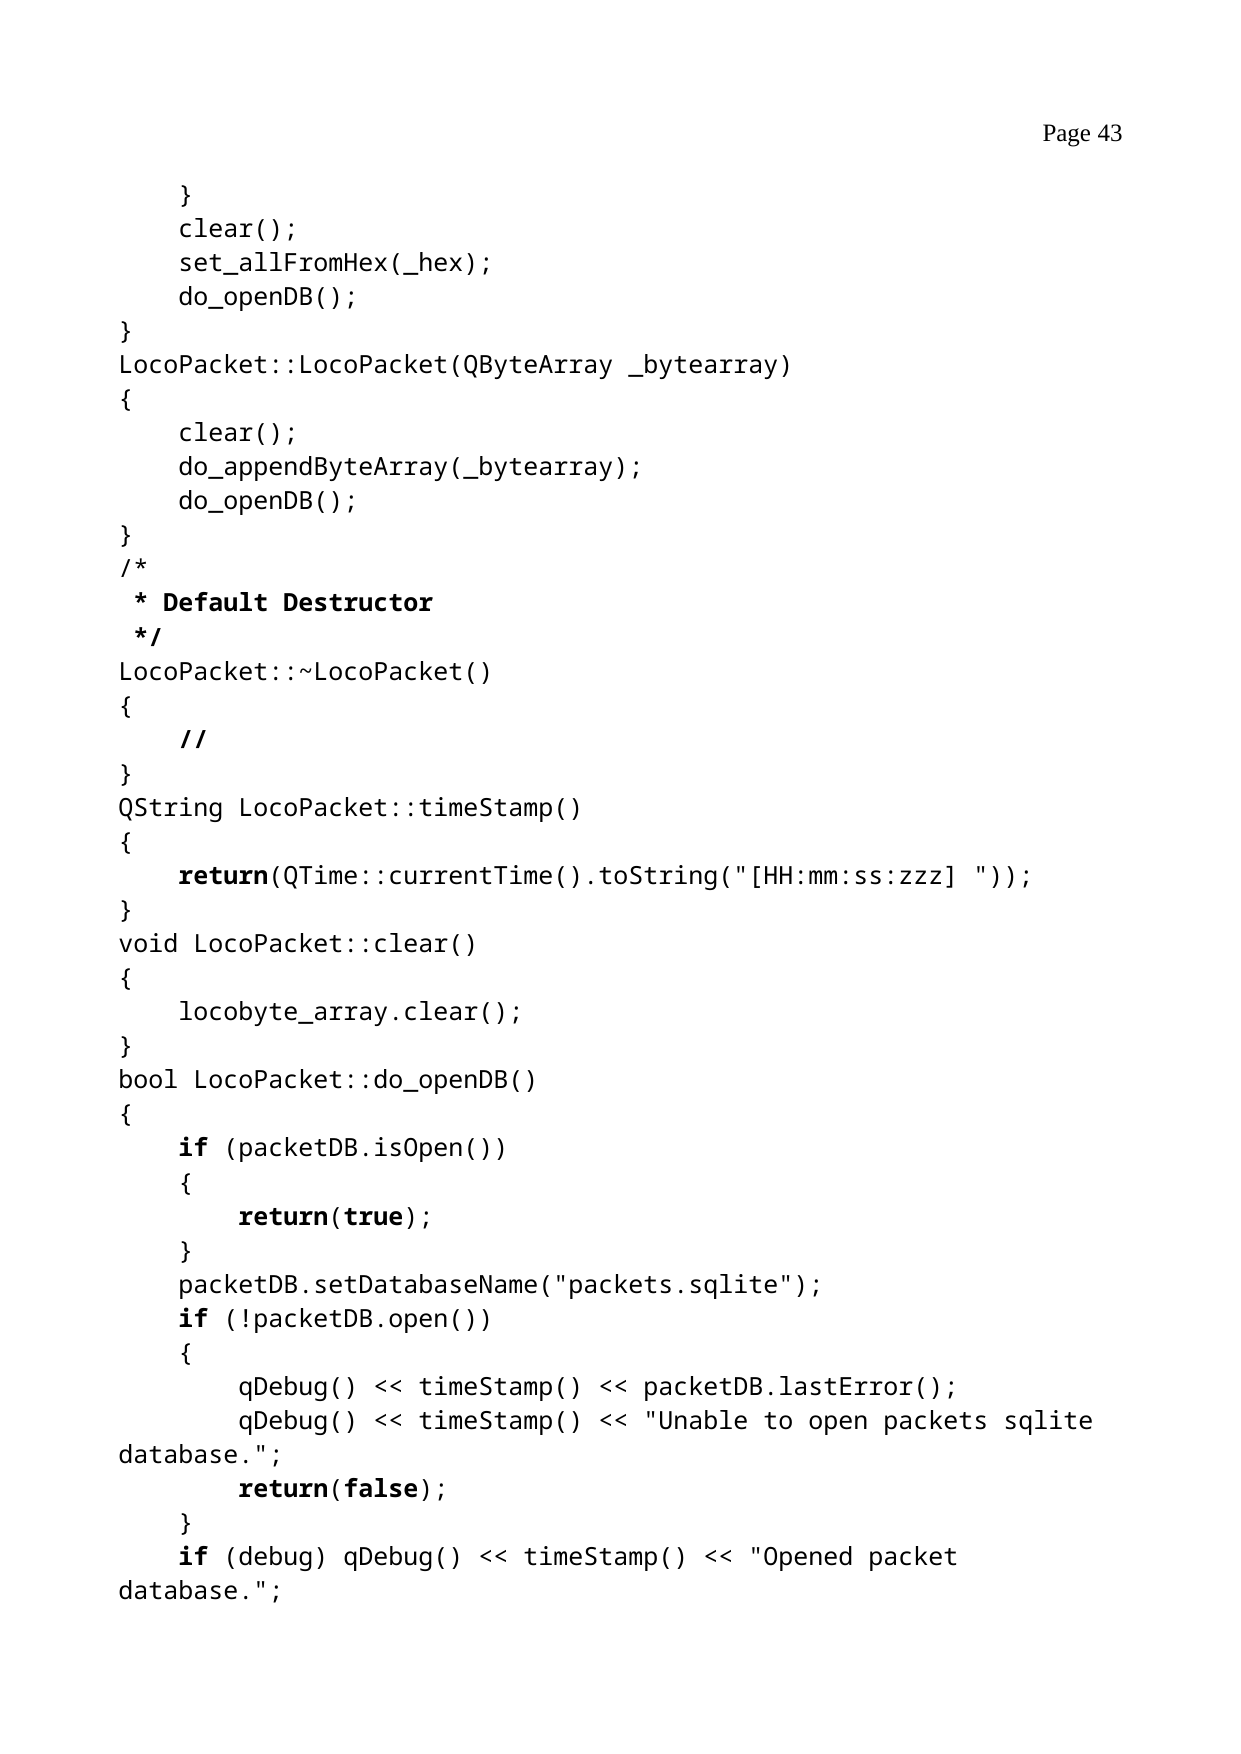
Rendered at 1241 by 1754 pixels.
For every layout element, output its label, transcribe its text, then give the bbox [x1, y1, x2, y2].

text return(QTime::currentTime().toString("[HH:mm:ss:zzz] ")); [118, 858, 1122, 892]
text } [118, 1028, 1122, 1062]
text { [118, 1096, 1122, 1130]
text LocoPacket::LocoPacket(QByteArray _bytearray) [118, 347, 1122, 381]
text packetDB.setDatabaseName("packets.sqlite"); [118, 1266, 1122, 1300]
text } [118, 313, 1122, 347]
text QString LocoPacket::timeStamp() [118, 789, 1122, 823]
text do_openDB(); [118, 483, 1122, 517]
text if (debug) qDebug() << timeStamp() << "Opened packet database."; [118, 1539, 1122, 1607]
text clear(); [118, 210, 1122, 244]
text qDebug() << timeStamp() << packetDB.lastError(); [118, 1368, 1122, 1403]
text } [118, 892, 1122, 926]
text { [118, 960, 1122, 994]
text bool LocoPacket::do_openDB() [118, 1062, 1122, 1096]
text clear(); [118, 415, 1122, 449]
text { [118, 1164, 1122, 1198]
text locobyte_array.clear(); [118, 994, 1122, 1028]
text do_openDB(); [118, 278, 1122, 313]
text do_appendByteArray(_bytearray); [118, 449, 1122, 483]
text return(false); [118, 1471, 1122, 1505]
text } [118, 176, 1122, 210]
text { [118, 1334, 1122, 1368]
text { [118, 823, 1122, 858]
text void LocoPacket::clear() [118, 926, 1122, 960]
text if (packetDB.isOpen()) [118, 1130, 1122, 1164]
text qDebug() << timeStamp() << "Unable to open packets sqlite database."; [118, 1403, 1122, 1471]
text } [118, 1505, 1122, 1539]
text * Default Destructor [118, 585, 1122, 619]
text LocoPacket::~LocoPacket() [118, 653, 1122, 687]
text */ [118, 619, 1122, 653]
text } [118, 517, 1122, 551]
text { [118, 687, 1122, 721]
text { [118, 381, 1122, 415]
text // [118, 721, 1122, 755]
text /* [118, 551, 1122, 585]
text return(true); [118, 1198, 1122, 1232]
text if (!packetDB.open()) [118, 1300, 1122, 1334]
text } [118, 755, 1122, 789]
text set_allFromHex(_hex); [118, 244, 1122, 278]
text } [118, 1232, 1122, 1266]
